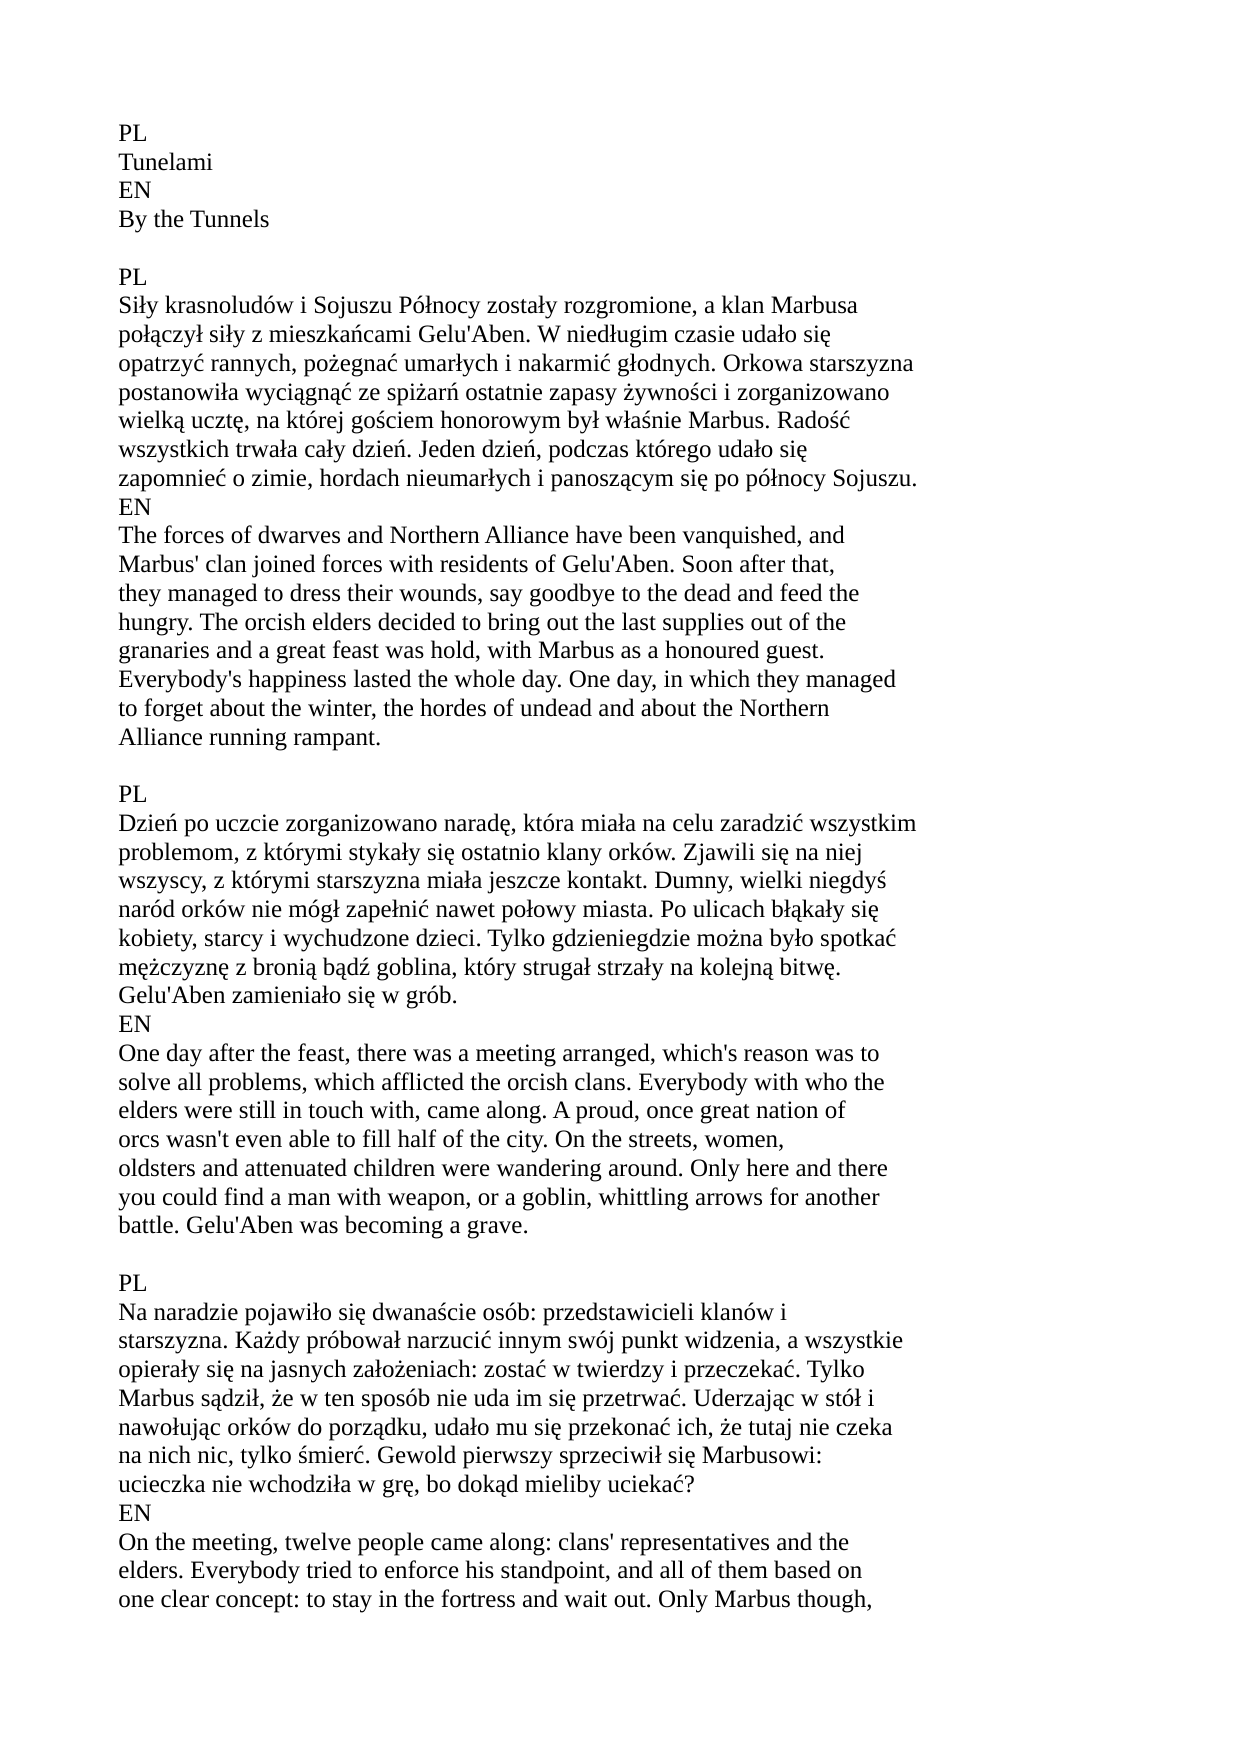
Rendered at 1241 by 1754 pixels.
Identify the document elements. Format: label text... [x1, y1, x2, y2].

text hungry. The orcish elders decided to bring out the last supplies out of the [118, 607, 1122, 636]
text to forget about the winter, the hordes of undead and about the Northern [118, 693, 1122, 722]
text PL [118, 1268, 1122, 1297]
text Gelu'Aben zamieniało się w grób. [118, 981, 1122, 1009]
text opierały się na jasnych założeniach: zostać w twierdzy i przeczekać. Tylko [118, 1354, 1122, 1383]
text wielką ucztę, na której gościem honorowym był właśnie Marbus. Radość [118, 406, 1122, 434]
text Marbus' clan joined forces with residents of Gelu'Aben. Soon after that, [118, 549, 1122, 578]
text zapomnieć o zimie, hordach nieumarłych i panoszącym się po północy Sojuszu. [118, 463, 1122, 492]
text EN [118, 492, 1122, 521]
text they managed to dress their wounds, say goodbye to the dead and feed the [118, 578, 1122, 607]
text On the meeting, twelve people came along: clans' representatives and the [118, 1527, 1122, 1556]
text elders were still in touch with, came along. A proud, once great nation of [118, 1096, 1122, 1124]
text granaries and a great feast was hold, with Marbus as a honoured guest. [118, 636, 1122, 664]
text orcs wasn't even able to fill half of the city. On the streets, women, [118, 1124, 1122, 1153]
text opatrzyć rannych, pożegnać umarłych i nakarmić głodnych. Orkowa starszyzna [118, 348, 1122, 377]
text one clear concept: to stay in the fortress and wait out. Only Marbus though, [118, 1584, 1122, 1613]
text EN [118, 1009, 1122, 1038]
text postanowiła wyciągnąć ze spiżarń ostatnie zapasy żywności i zorganizowano [118, 377, 1122, 406]
text wszystkich trwała cały dzień. Jeden dzień, podczas którego udało się [118, 434, 1122, 463]
text starszyzna. Każdy próbował narzucić innym swój punkt widzenia, a wszystkie [118, 1326, 1122, 1354]
text EN [118, 1498, 1122, 1527]
text mężczyznę z bronią bądź goblina, który strugał strzały na kolejną bitwę. [118, 952, 1122, 981]
text PL [118, 118, 1122, 147]
text battle. Gelu'Aben was becoming a grave. [118, 1211, 1122, 1239]
text Tunelami [118, 147, 1122, 176]
text By the Tunnels [118, 204, 1122, 233]
text połączył siły z mieszkańcami Gelu'Aben. W niedługim czasie udało się [118, 319, 1122, 348]
text nawołując orków do porządku, udało mu się przekonać ich, że tutaj nie czeka [118, 1412, 1122, 1441]
text Na naradzie pojawiło się dwanaście osób: przedstawicieli klanów i [118, 1297, 1122, 1326]
text The forces of dwarves and Northern Alliance have been vanquished, and [118, 521, 1122, 549]
text Everybody's happiness lasted the whole day. One day, in which they managed [118, 664, 1122, 693]
text oldsters and attenuated children were wandering around. Only here and there [118, 1153, 1122, 1182]
text solve all problems, which afflicted the orcish clans. Everybody with who the [118, 1067, 1122, 1096]
text naród orków nie mógł zapełnić nawet połowy miasta. Po ulicach błąkały się [118, 894, 1122, 923]
text wszyscy, z którymi starszyzna miała jeszcze kontakt. Dumny, wielki niegdyś [118, 866, 1122, 894]
text na nich nic, tylko śmierć. Gewold pierwszy sprzeciwił się Marbusowi: [118, 1441, 1122, 1469]
text elders. Everybody tried to enforce his standpoint, and all of them based on [118, 1556, 1122, 1584]
text kobiety, starcy i wychudzone dzieci. Tylko gdzieniegdzie można było spotkać [118, 923, 1122, 952]
text ucieczka nie wchodziła w grę, bo dokąd mieliby uciekać? [118, 1469, 1122, 1498]
text PL [118, 779, 1122, 808]
text Siły krasnoludów i Sojuszu Północy zostały rozgromione, a klan Marbusa [118, 291, 1122, 319]
text Dzień po uczcie zorganizowano naradę, która miała na celu zaradzić wszystkim [118, 808, 1122, 837]
text Marbus sądził, że w ten sposób nie uda im się przetrwać. Uderzając w stół i [118, 1383, 1122, 1412]
text One day after the feast, there was a meeting arranged, which's reason was to [118, 1038, 1122, 1067]
text you could find a man with weapon, or a goblin, whittling arrows for another [118, 1182, 1122, 1211]
text Alliance running rampant. [118, 722, 1122, 751]
text problemom, z którymi stykały się ostatnio klany orków. Zjawili się na niej [118, 837, 1122, 866]
text EN [118, 176, 1122, 204]
text PL [118, 262, 1122, 291]
